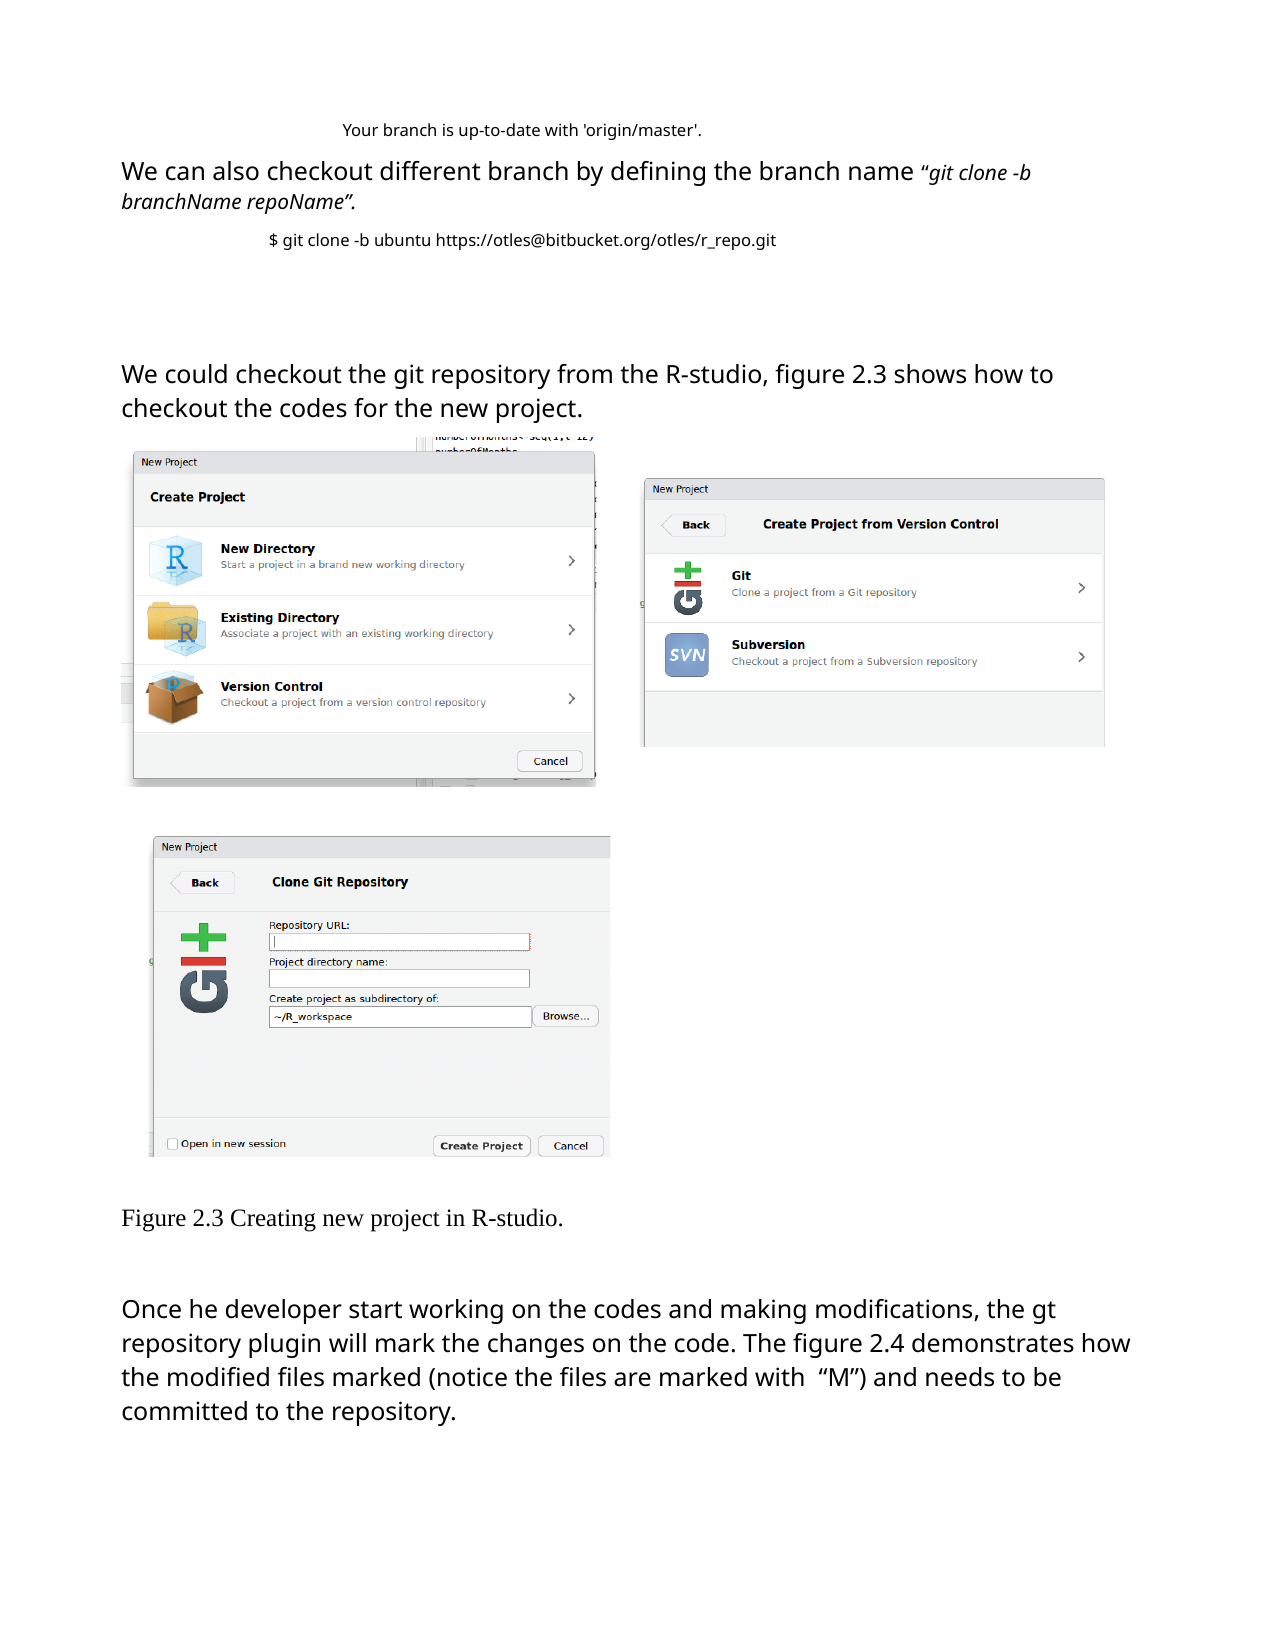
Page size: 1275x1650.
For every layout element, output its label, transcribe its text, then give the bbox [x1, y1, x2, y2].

picture [639, 467, 1105, 747]
text Your branch is up-to-date with 'origin/master'. [121, 118, 1158, 141]
text We could checkout the git repository from the R-studio, figure 2.3 shows how to checkout the codes for the new project. [121, 357, 1158, 425]
picture [121, 437, 597, 787]
text We can also checkout different branch by defining the branch name “git clone -b branchName repoName”. [121, 153, 1158, 216]
picture [148, 832, 611, 1157]
text Figure 2.3 Creating new project in R-studio. [121, 1203, 1158, 1232]
text Once he developer start working on the codes and making modifications, the gt repository plugin will mark the changes on the code. The figure 2.4 demonstrates how the modified files marked (notice the files are marked with “M”) and needs to be committed to the repository. [121, 1291, 1158, 1427]
text $ git clone -b ubuntu https://otles@bitbucket.org/otles/r_repo.git [121, 228, 1158, 251]
